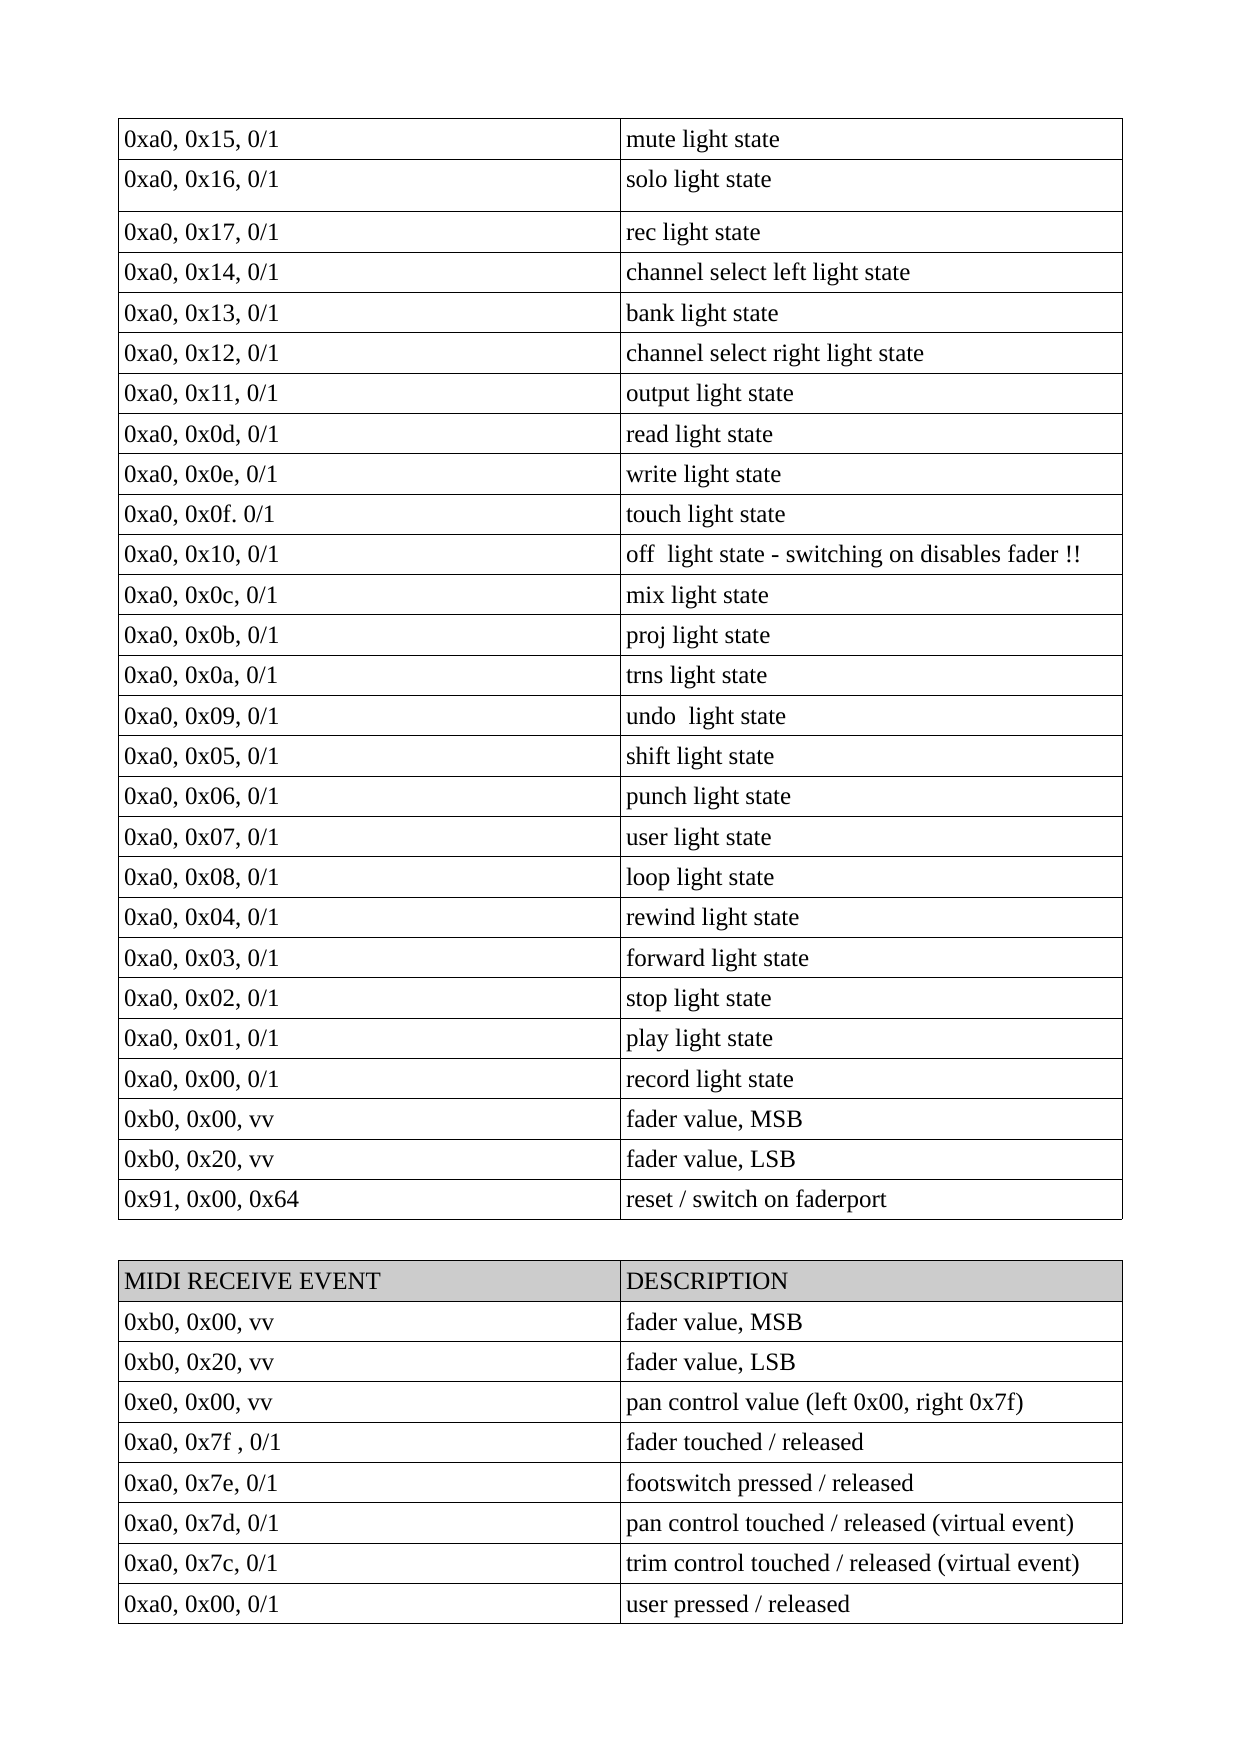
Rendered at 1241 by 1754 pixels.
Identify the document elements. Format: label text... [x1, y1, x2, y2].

table_cell fader value, MSB [621, 1099, 1122, 1138]
table_cell channel select right light state [621, 333, 1122, 372]
table_cell 0xa0, 0x0e, 0/1 [119, 454, 620, 493]
table_cell touch light state [621, 495, 1122, 534]
table_cell 0xa0, 0x08, 0/1 [119, 857, 620, 897]
table_cell loop light state [621, 857, 1122, 897]
table_cell solo light state [621, 160, 1122, 211]
table_cell output light state [621, 374, 1122, 413]
table_cell 0xa0, 0x05, 0/1 [119, 736, 620, 776]
table_cell 0xa0, 0x0d, 0/1 [119, 414, 620, 453]
table_cell user pressed / released [621, 1584, 1122, 1623]
table_cell 0xa0, 0x14, 0/1 [119, 253, 620, 292]
table_cell fader value, MSB [621, 1302, 1122, 1341]
table_cell 0xa0, 0x10, 0/1 [119, 535, 620, 574]
table_cell 0xb0, 0x20, vv [119, 1140, 620, 1179]
table_cell undo light state [621, 696, 1122, 735]
table_cell 0xa0, 0x0c, 0/1 [119, 575, 620, 614]
table_cell user light state [621, 817, 1122, 856]
table_cell 0xa0, 0x02, 0/1 [119, 978, 620, 1017]
table_cell 0xa0, 0x03, 0/1 [119, 938, 620, 977]
table_cell channel select left light state [621, 253, 1122, 292]
table_cell 0xa0, 0x01, 0/1 [119, 1019, 620, 1058]
table_cell 0xa0, 0x09, 0/1 [119, 696, 620, 735]
table_cell 0xa0, 0x12, 0/1 [119, 333, 620, 372]
table_cell fader value, LSB [621, 1342, 1122, 1381]
table_cell trim control touched / released (virtual event) [621, 1544, 1122, 1583]
table_cell 0xb0, 0x00, vv [119, 1302, 620, 1341]
table_cell fader touched / released [621, 1423, 1122, 1462]
table_cell 0xa0, 0x7d, 0/1 [119, 1503, 620, 1543]
table_cell 0xa0, 0x13, 0/1 [119, 293, 620, 332]
table_cell 0xa0, 0x7f , 0/1 [119, 1423, 620, 1462]
table_cell fader value, LSB [621, 1140, 1122, 1179]
table_cell off light state - switching on disables fader !! [621, 535, 1122, 574]
table_cell 0xa0, 0x00, 0/1 [119, 1059, 620, 1098]
table_cell forward light state [621, 938, 1122, 977]
table_cell rec light state [621, 212, 1122, 252]
table_cell 0xa0, 0x00, 0/1 [119, 1584, 620, 1623]
table_cell rewind light state [621, 898, 1122, 937]
table_cell trns light state [621, 656, 1122, 695]
table_cell 0x91, 0x00, 0x64 [119, 1180, 620, 1219]
table_cell 0xb0, 0x20, vv [119, 1342, 620, 1381]
table_cell 0xa0, 0x04, 0/1 [119, 898, 620, 937]
table_cell write light state [621, 454, 1122, 493]
table_cell mix light state [621, 575, 1122, 614]
table_cell stop light state [621, 978, 1122, 1017]
table_cell pan control value (left 0x00, right 0x7f) [621, 1382, 1122, 1422]
table_cell proj light state [621, 615, 1122, 655]
table_cell 0xe0, 0x00, vv [119, 1382, 620, 1422]
table_cell mute light state [621, 119, 1122, 158]
table_cell 0xa0, 0x17, 0/1 [119, 212, 620, 252]
table_cell reset / switch on faderport [621, 1180, 1122, 1219]
table_cell bank light state [621, 293, 1122, 332]
table_cell record light state [621, 1059, 1122, 1098]
table_header MIDI RECEIVE EVENT [119, 1261, 620, 1301]
table_cell 0xa0, 0x7c, 0/1 [119, 1544, 620, 1583]
table_cell 0xa0, 0x11, 0/1 [119, 374, 620, 413]
table_cell 0xa0, 0x0b, 0/1 [119, 615, 620, 655]
table_cell 0xa0, 0x0f. 0/1 [119, 495, 620, 534]
table_cell 0xa0, 0x15, 0/1 [119, 119, 620, 158]
table_cell 0xa0, 0x16, 0/1 [119, 160, 620, 211]
table_cell read light state [621, 414, 1122, 453]
table_cell 0xa0, 0x07, 0/1 [119, 817, 620, 856]
table_cell play light state [621, 1019, 1122, 1058]
table_cell 0xb0, 0x00, vv [119, 1099, 620, 1138]
table_cell 0xa0, 0x06, 0/1 [119, 777, 620, 816]
table_header DESCRIPTION [621, 1261, 1122, 1301]
table_cell 0xa0, 0x0a, 0/1 [119, 656, 620, 695]
table_cell punch light state [621, 777, 1122, 816]
table_cell pan control touched / released (virtual event) [621, 1503, 1122, 1543]
table_cell 0xa0, 0x7e, 0/1 [119, 1463, 620, 1502]
table_cell shift light state [621, 736, 1122, 776]
table_cell footswitch pressed / released [621, 1463, 1122, 1502]
